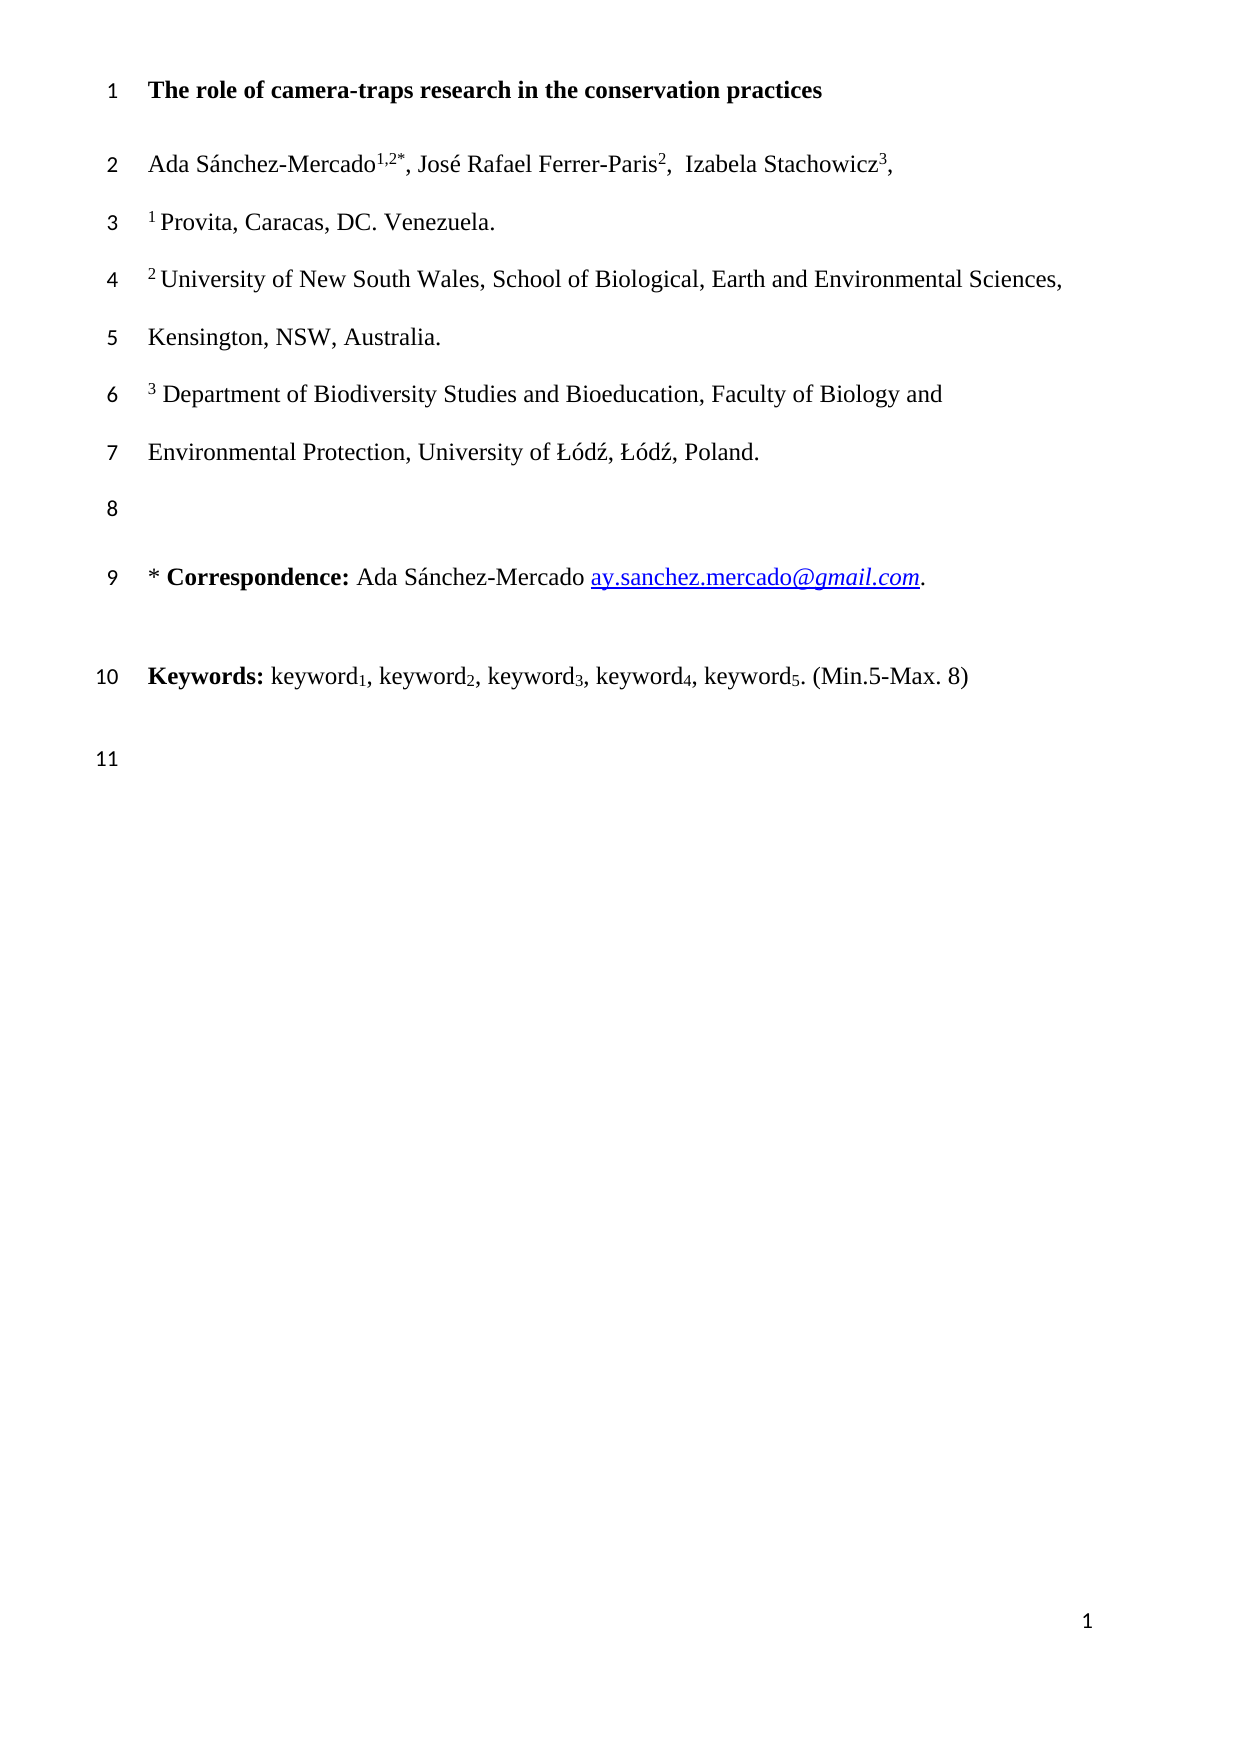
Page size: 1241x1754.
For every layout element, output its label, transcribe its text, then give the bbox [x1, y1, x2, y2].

text 2 University of New South Wales, School of Biological, Earth and Environmental Sciences, Kensington, NSW, Australia. [148, 264, 1093, 350]
text Ada Sánchez-Mercado1,2*, José Rafael Ferrer-Paris2, Izabela Stachowicz3, [148, 149, 1093, 178]
text 3 Department of Biodiversity Studies and Bioeducation, Faculty of Biology and Environmental Protection, University of Łódź, Łódź, Poland. [148, 379, 1093, 465]
text * Correspondence: Ada Sánchez-Mercado ay.sanchez.mercado@gmail.com. [148, 562, 1093, 591]
text 1 Provita, Caracas, DC. Venezuela. [148, 207, 1093, 235]
text The role of camera-traps research in the conservation practices [148, 75, 1093, 104]
list Keywords: keyword1, keyword2, keyword3, keyword4, keyword5. (Min.5-Max. 8) [148, 661, 1093, 690]
